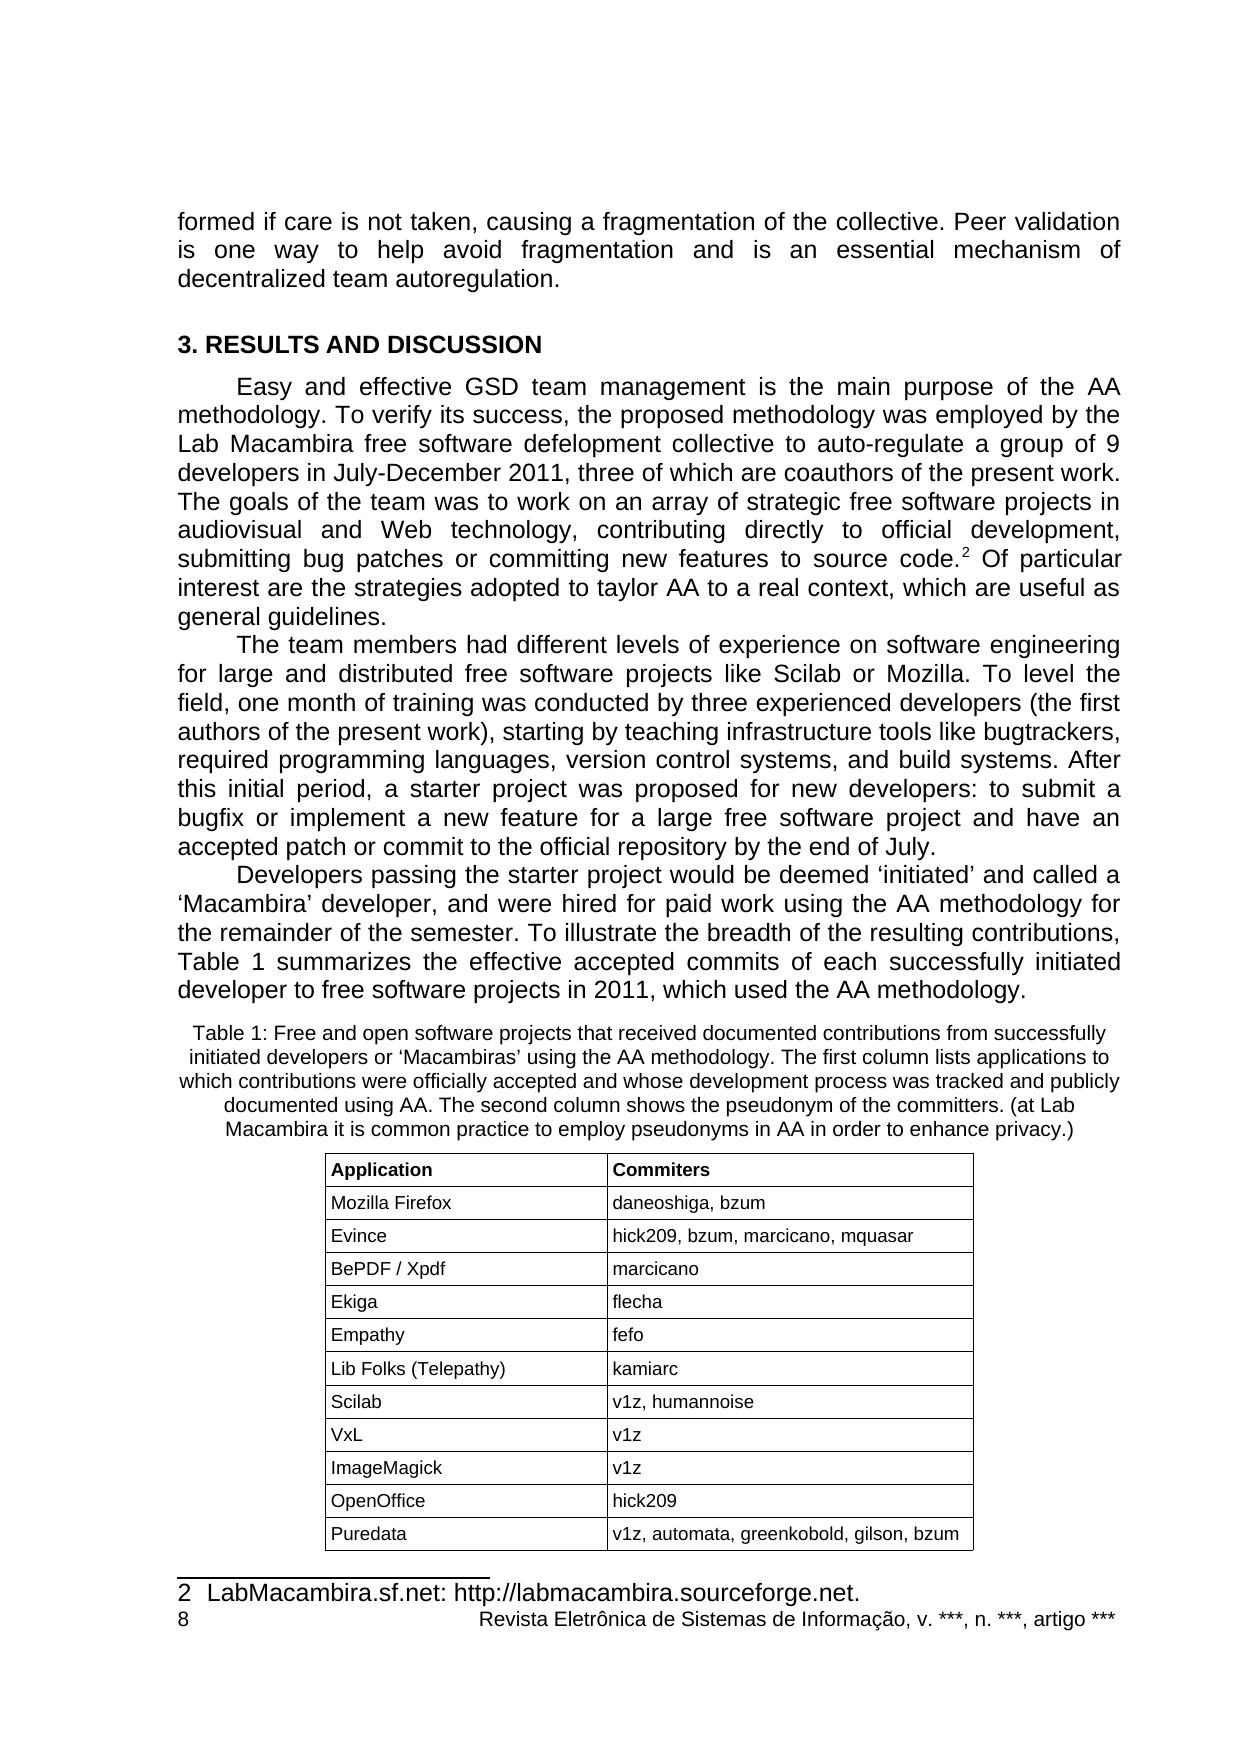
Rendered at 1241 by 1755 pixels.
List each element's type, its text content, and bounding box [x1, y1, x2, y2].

table_cell daneoshiga, bzum [608, 1187, 973, 1219]
table_header Application [326, 1154, 607, 1186]
table_cell Evince [326, 1220, 607, 1252]
table_cell v1z [608, 1419, 973, 1451]
table_cell kamiarc [608, 1352, 973, 1384]
table_cell flecha [608, 1286, 973, 1318]
table_cell BePDF / Xpdf [326, 1253, 607, 1285]
table_cell Ekiga [326, 1286, 607, 1318]
table_cell Empathy [326, 1319, 607, 1351]
table_header Commiters [608, 1154, 973, 1186]
table_cell Scilab [326, 1386, 607, 1418]
text The team members had different levels of experience on software engineering for large and distributed free software projects like Scilab or Mozilla. To level the field, one month of training was conducted by three experienced developers (the first authors of the present work), starting by teaching infrastructure tools like bugtrackers, required programming languages, version control systems, and build systems. After this initial period, a starter project was proposed for new developers: to submit a bugfix or implement a new feature for a large free software project and have an accepted patch or commit to the official repository by the end of July. [177, 630, 1122, 860]
subtitle 3. results and discussion [177, 330, 1122, 359]
table_cell v1z, automata, greenkobold, gilson, bzum [608, 1518, 973, 1550]
table_cell ImageMagick [326, 1452, 607, 1484]
text Easy and effective GSD team management is the main purpose of the AA methodology. To verify its success, the proposed methodology was employed by the Lab Macambira free software defelopment collective to auto-regulate a group of 9 developers in July-December 2011, three of which are coauthors of the present work. The goals of the team was to work on an array of strategic free software projects in audiovisual and Web technology, contributing directly to official development, submitting bug patches or committing new features to source code. Of particular interest are the strategies adopted to taylor AA to a real context, which are useful as general guidelines. [177, 372, 1122, 630]
table_cell Puredata [326, 1518, 607, 1550]
table_cell hick209 [608, 1485, 973, 1517]
table_cell hick209, bzum, marcicano, mquasar [608, 1220, 973, 1252]
table_cell Lib Folks (Telepathy) [326, 1352, 607, 1384]
text formed if care is not taken, causing a fragmentation of the collective. Peer validation is one way to help avoid fragmentation and is an essential mechanism of decentralized team autoregulation. [177, 207, 1122, 293]
text Table 1: Free and open software projects that received documented contributions from successfully initiated developers or ‘Macambiras’ using the AA methodology. The first column lists applications to which contributions were officially accepted and whose development process was tracked and publicly documented using AA. The second column shows the pseudonym of the committers. (at Lab Macambira it is common practice to employ pseudonyms in AA in order to enhance privacy.) [177, 1021, 1122, 1141]
text LabMacambira.sf.net: http://labmacambira.sourceforge.net. [177, 1578, 1122, 1607]
table_cell fefo [608, 1319, 973, 1351]
table_cell OpenOffice [326, 1485, 607, 1517]
table_cell v1z [608, 1452, 973, 1484]
table_cell v1z, humannoise [608, 1386, 973, 1418]
table_cell VxL [326, 1419, 607, 1451]
table_cell Mozilla Firefox [326, 1187, 607, 1219]
text Developers passing the starter project would be deemed ‘initiated’ and called a ‘Macambira’ developer, and were hired for paid work using the AA methodology for the remainder of the semester. To illustrate the breadth of the resulting contributions, Table 1 summarizes the effective accepted commits of each successfully initiated developer to free software projects in 2011, which used the AA methodology. [177, 860, 1122, 1004]
table_cell marcicano [608, 1253, 973, 1285]
